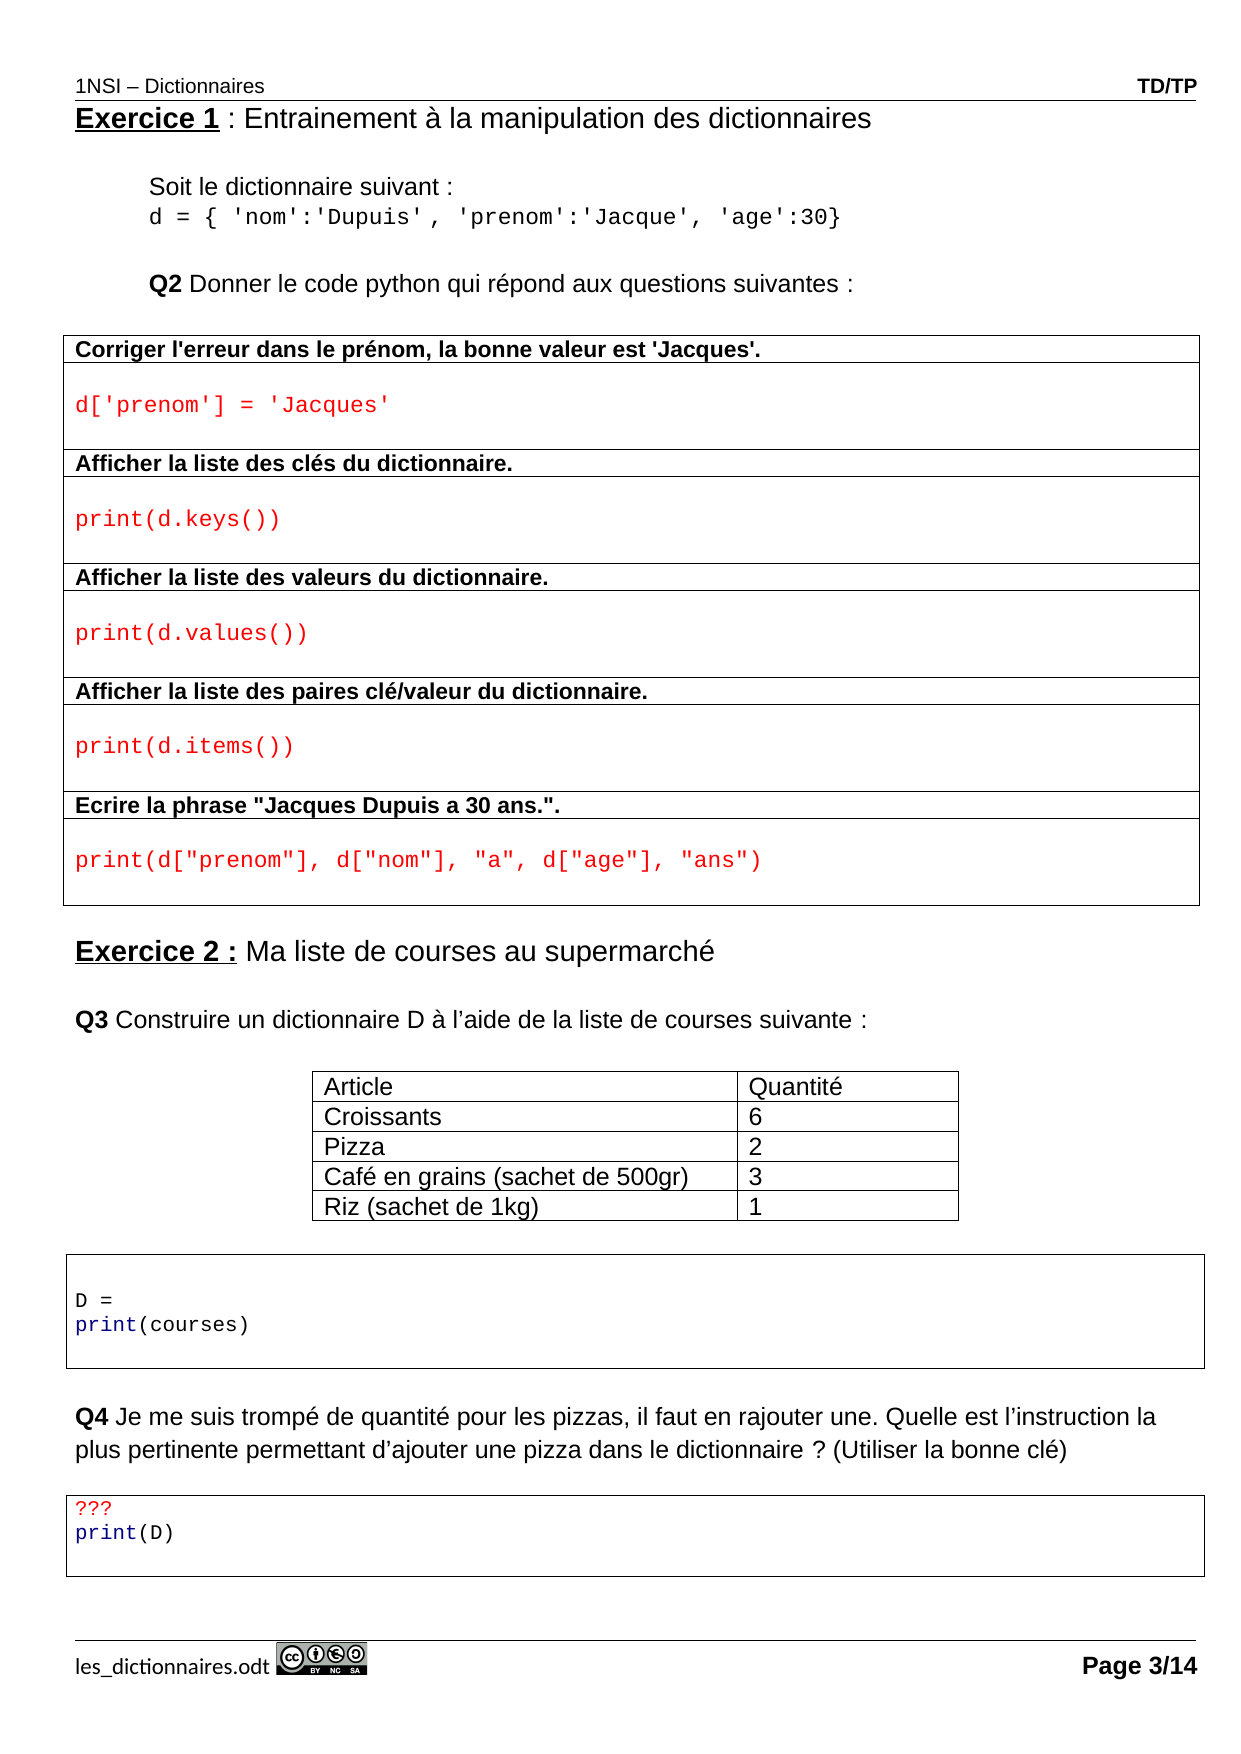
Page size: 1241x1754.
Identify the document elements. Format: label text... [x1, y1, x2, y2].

table_cell print(d.values()) [64, 591, 1199, 677]
table_cell d['prenom'] = 'Jacques' [64, 363, 1199, 449]
table_header Article [313, 1072, 737, 1101]
table_header Corriger l'erreur dans le prénom, la bonne valeur est 'Jacques'. [64, 336, 1199, 362]
table_cell Ecrire la phrase "Jacques Dupuis a 30 ans.". [64, 792, 1199, 818]
table_cell 1 [738, 1191, 958, 1220]
text Q3 Construire un dictionnaire D à l’aide de la liste de courses suivante : [75, 1005, 1196, 1034]
table_cell Croissants [313, 1102, 737, 1131]
table_cell Riz (sachet de 1kg) [313, 1191, 737, 1220]
text Exercice 1 : Entrainement à la manipulation des dictionnaires [75, 101, 1196, 134]
table_header Quantité [738, 1072, 958, 1101]
text D = [67, 1287, 1204, 1311]
table_cell print(d["prenom"], d["nom"], "a", d["age"], "ans") [64, 819, 1199, 904]
text d = { 'nom':'Dupuis' , 'prenom':'Jacque', 'age':30} [75, 205, 1196, 231]
table_cell 3 [738, 1162, 958, 1190]
text print(courses) [67, 1311, 1204, 1368]
table_cell Café en grains (sachet de 500gr) [313, 1162, 737, 1190]
text Q4 Je me suis trompé de quantité pour les pizzas, il faut en rajouter une. Quelle est l’instruction la plus pertinente permettant d’ajouter une pizza dans le dictionnaire ? (Utiliser la bonne clé) [75, 1402, 1196, 1464]
table_cell Pizza [313, 1132, 737, 1161]
table_cell 2 [738, 1132, 958, 1161]
text Soit le dictionnaire suivant : [75, 172, 1196, 201]
text Q2 Donner le code python qui répond aux questions suivantes : [75, 269, 1196, 297]
table_cell print(d.items()) [64, 705, 1199, 791]
text Exercice 2 : Ma liste de courses au supermarché [75, 934, 1196, 967]
table_cell 6 [738, 1102, 958, 1131]
picture [276, 1642, 368, 1675]
text print(D) [75, 1522, 1196, 1546]
text ??? [67, 1496, 1204, 1522]
table_cell Afficher la liste des clés du dictionnaire. [64, 450, 1199, 476]
table_cell Afficher la liste des valeurs du dictionnaire. [64, 564, 1199, 590]
table_cell Afficher la liste des paires clé/valeur du dictionnaire. [64, 678, 1199, 704]
table_cell print(d.keys()) [64, 477, 1199, 563]
